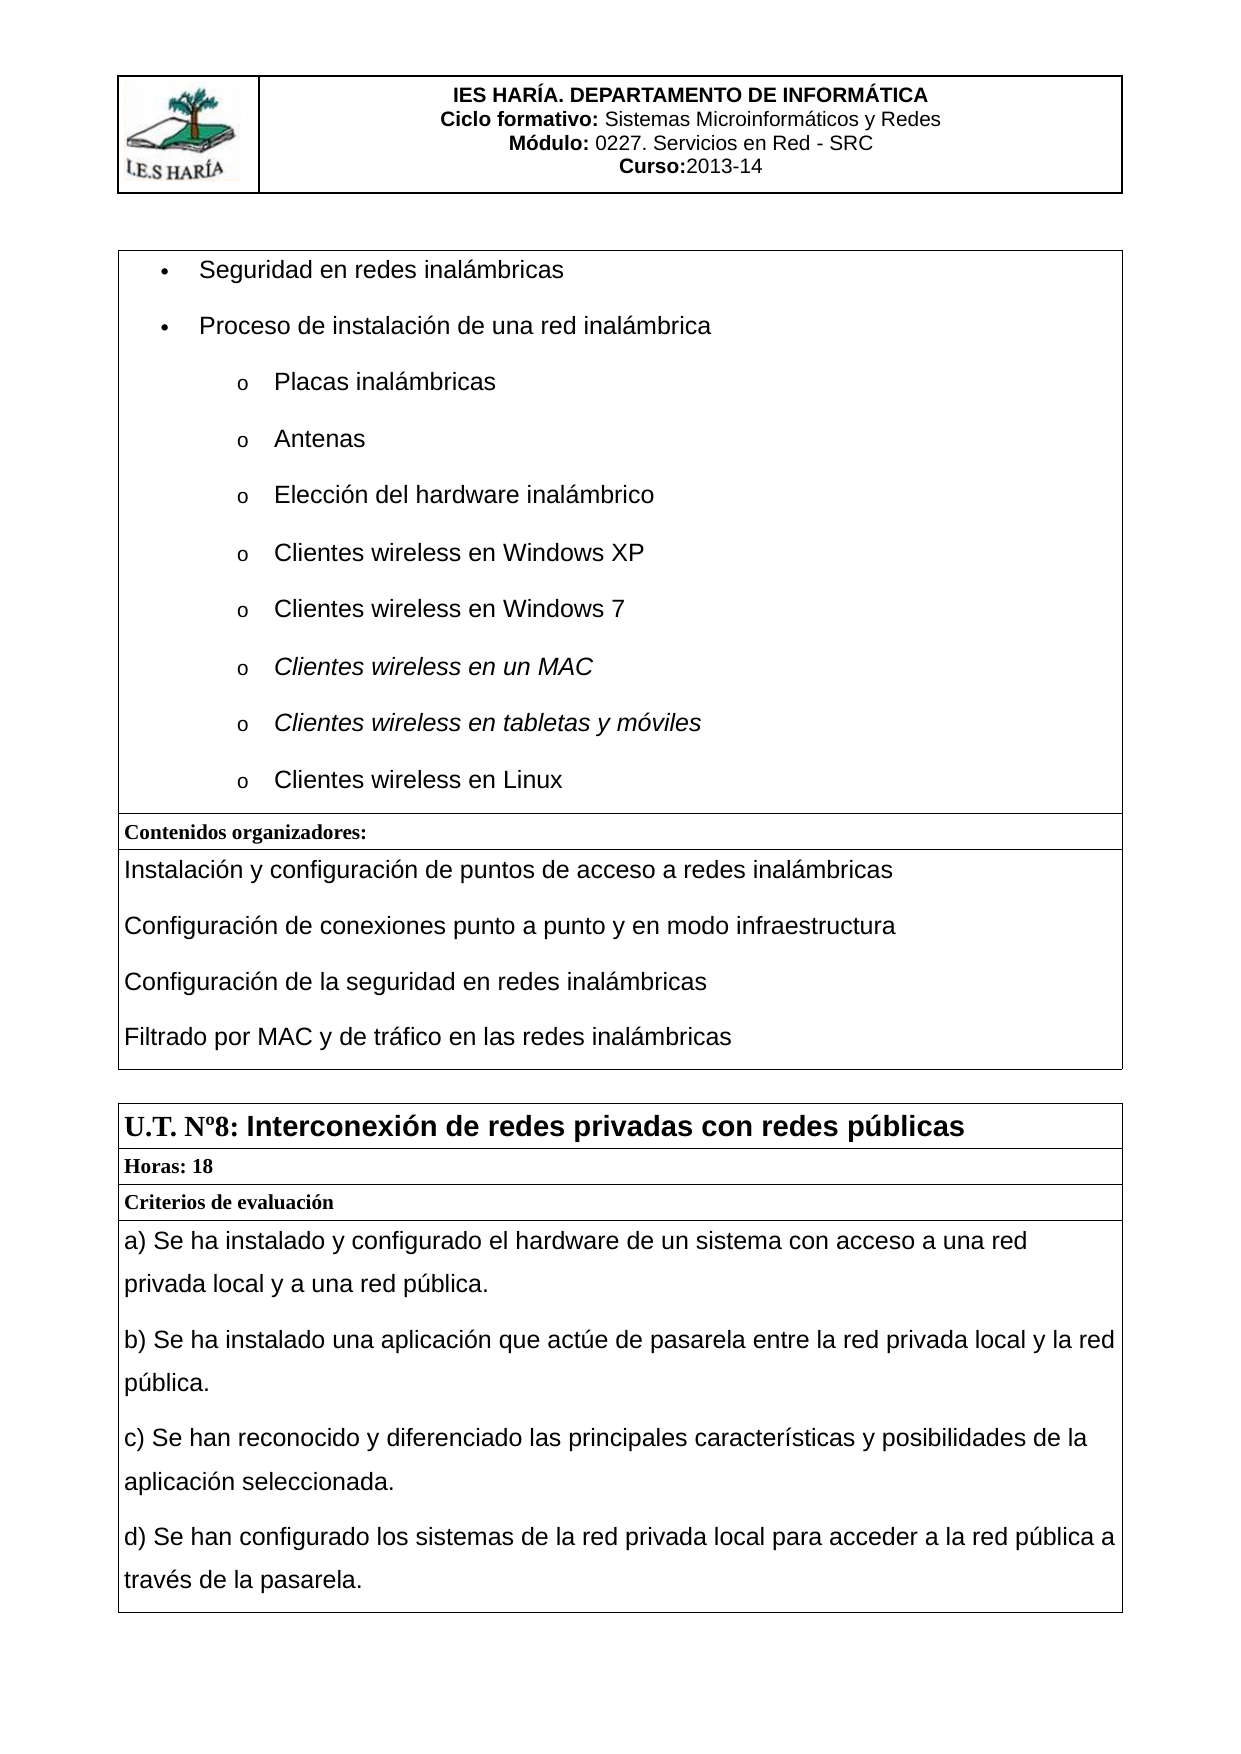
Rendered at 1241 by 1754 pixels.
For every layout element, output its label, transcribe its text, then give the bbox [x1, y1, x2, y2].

table_cell a) Se ha instalado y configurado el hardware de un sistema con acceso a una red privada local y a una red pública. b) Se ha instalado una aplicación que actúe de pasarela entre la red privada local y la red pública. c) Se han reconocido y diferenciado las principales características y posibilidades de la aplicación seleccionada. d) Se han configurado los sistemas de la red privada local para acceder a la red pública a través de la pasarela. [119, 1221, 1122, 1612]
table_header U.T. Nº8: Interconexión de redes privadas con redes públicas [119, 1104, 1122, 1148]
table_cell Instalación y configuración de puntos de acceso a redes inalámbricas Configuración de conexiones punto a punto y en modo infraestructura Configuración de la seguridad en redes inalámbricas Filtrado por MAC y de tráfico en las redes inalámbricas [119, 850, 1122, 1069]
picture [123, 82, 241, 181]
table_cell Contenidos organizadores: [119, 814, 1122, 849]
table_cell Criterios de evaluación [119, 1185, 1122, 1220]
table_cell Redes inalámbricas Características de las redes inalámbricas Selección de componentes para las redes inalámbricas Puntos de acceso Configuración de un punto de acceso Encaminadores inalámbricos Seguridad en redes inalámbricas Proceso de instalación de una red inalámbrica Placas inalámbricas Antenas Elección del hardware inalámbrico Clientes wireless en Windows XP Clientes wireless en Windows 7 Clientes wireless en un MAC Clientes wireless en tabletas y móviles Clientes wireless en Linux [119, 251, 1122, 813]
table_cell Horas: 18 [119, 1149, 1122, 1184]
